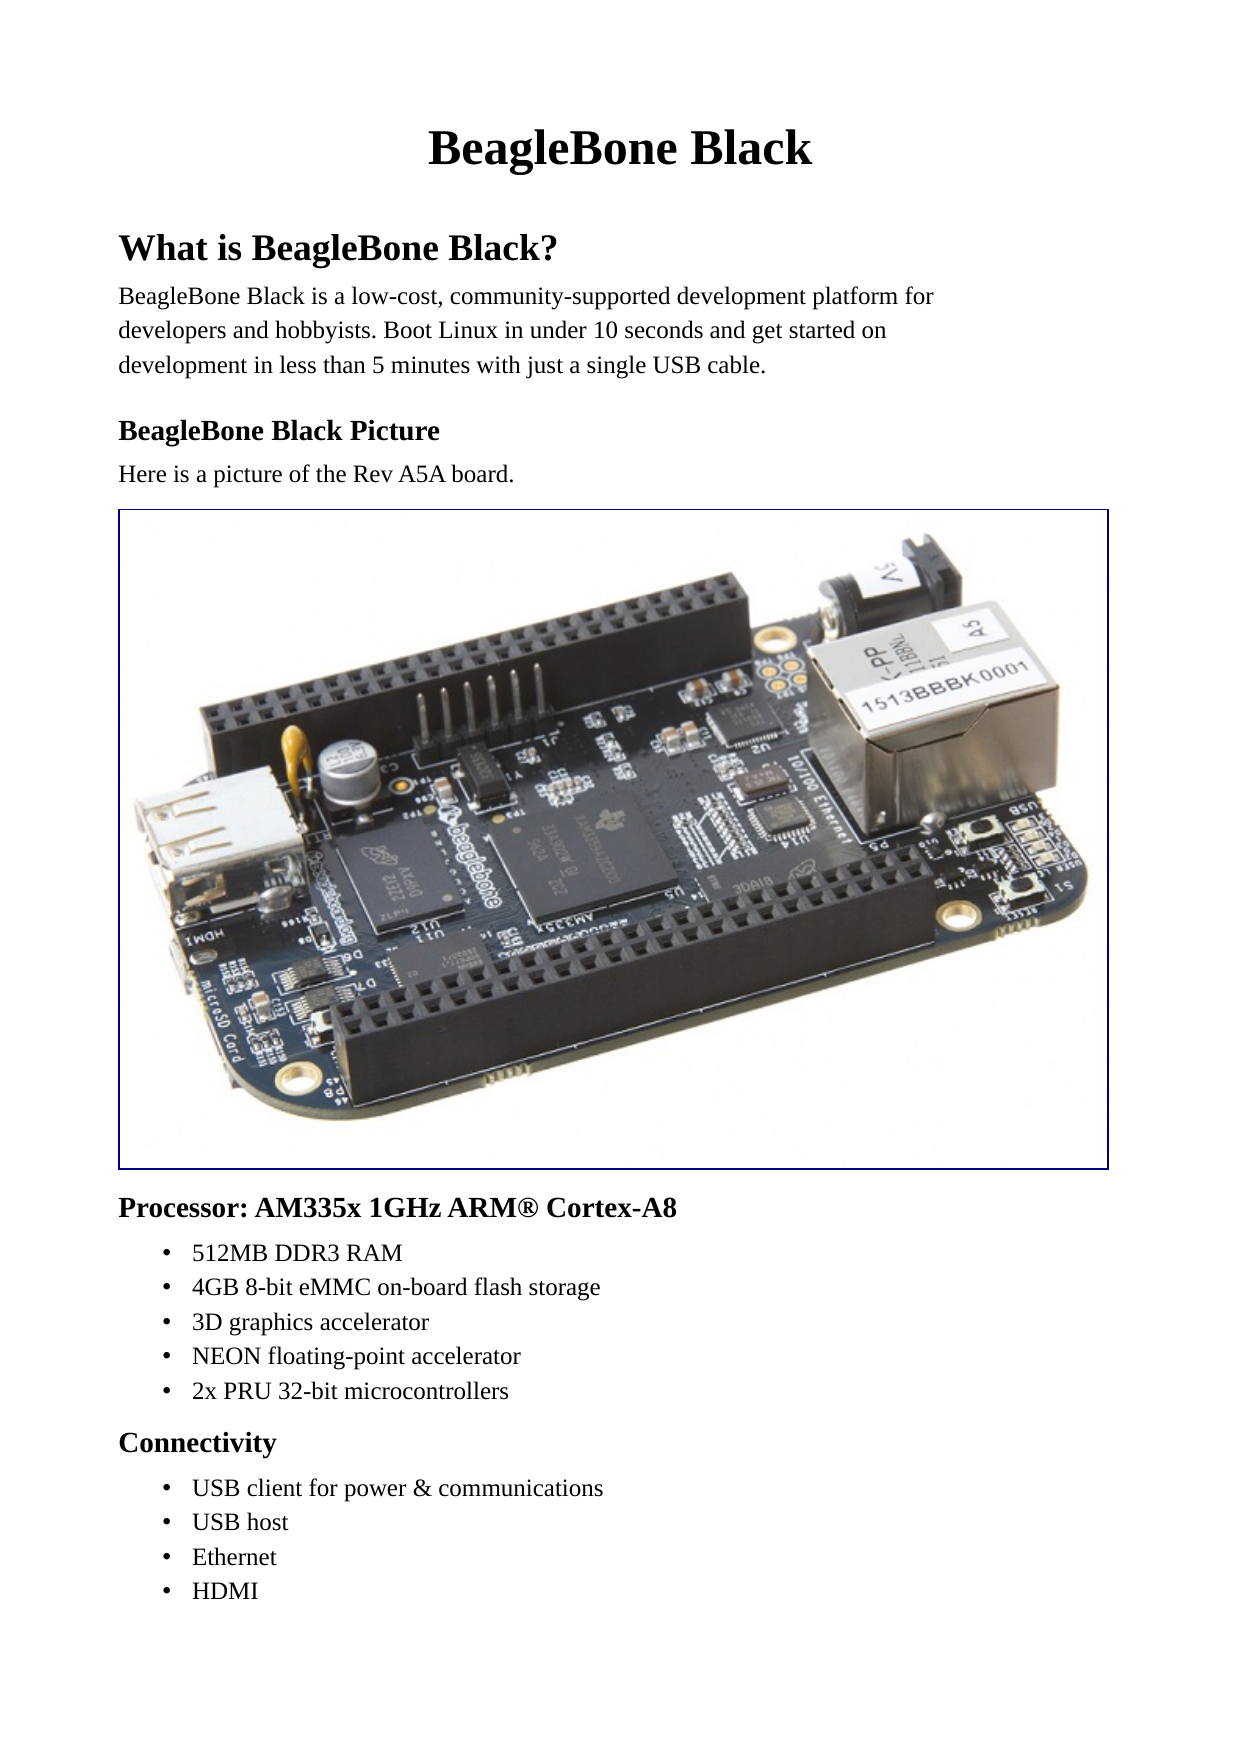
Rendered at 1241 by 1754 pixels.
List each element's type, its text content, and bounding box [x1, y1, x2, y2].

subtitle Processor: AM335x 1GHz ARM® Cortex-A8 [118, 1190, 1122, 1223]
subtitle BeagleBone Black Picture [118, 413, 1122, 447]
text BeagleBone Black is a low-cost, community-supported development platform for developers and hobbyists. Boot Linux in under 10 seconds and get started on development in less than 5 minutes with just a single USB cable. [118, 281, 1005, 378]
subtitle What is BeagleBone Black? [118, 225, 1122, 268]
list 3D graphics accelerator [162, 1307, 1122, 1336]
list Ethernet [162, 1542, 1122, 1571]
text BeagleBone Black [118, 118, 1122, 176]
list 2x PRU 32-bit microcontrollers [162, 1376, 1122, 1404]
picture [120, 510, 1107, 1168]
list USB host [162, 1507, 1122, 1536]
list USB client for power & communications [162, 1473, 1122, 1502]
subtitle Connectivity [118, 1425, 1122, 1458]
list HDMI [162, 1576, 1122, 1605]
list NEON floating-point accelerator [162, 1341, 1122, 1370]
list 512MB DDR3 RAM [162, 1238, 1122, 1267]
text Here is a picture of the Rev A5A board. [118, 459, 1122, 488]
list 4GB 8-bit eMMC on-board flash storage [162, 1272, 1122, 1301]
